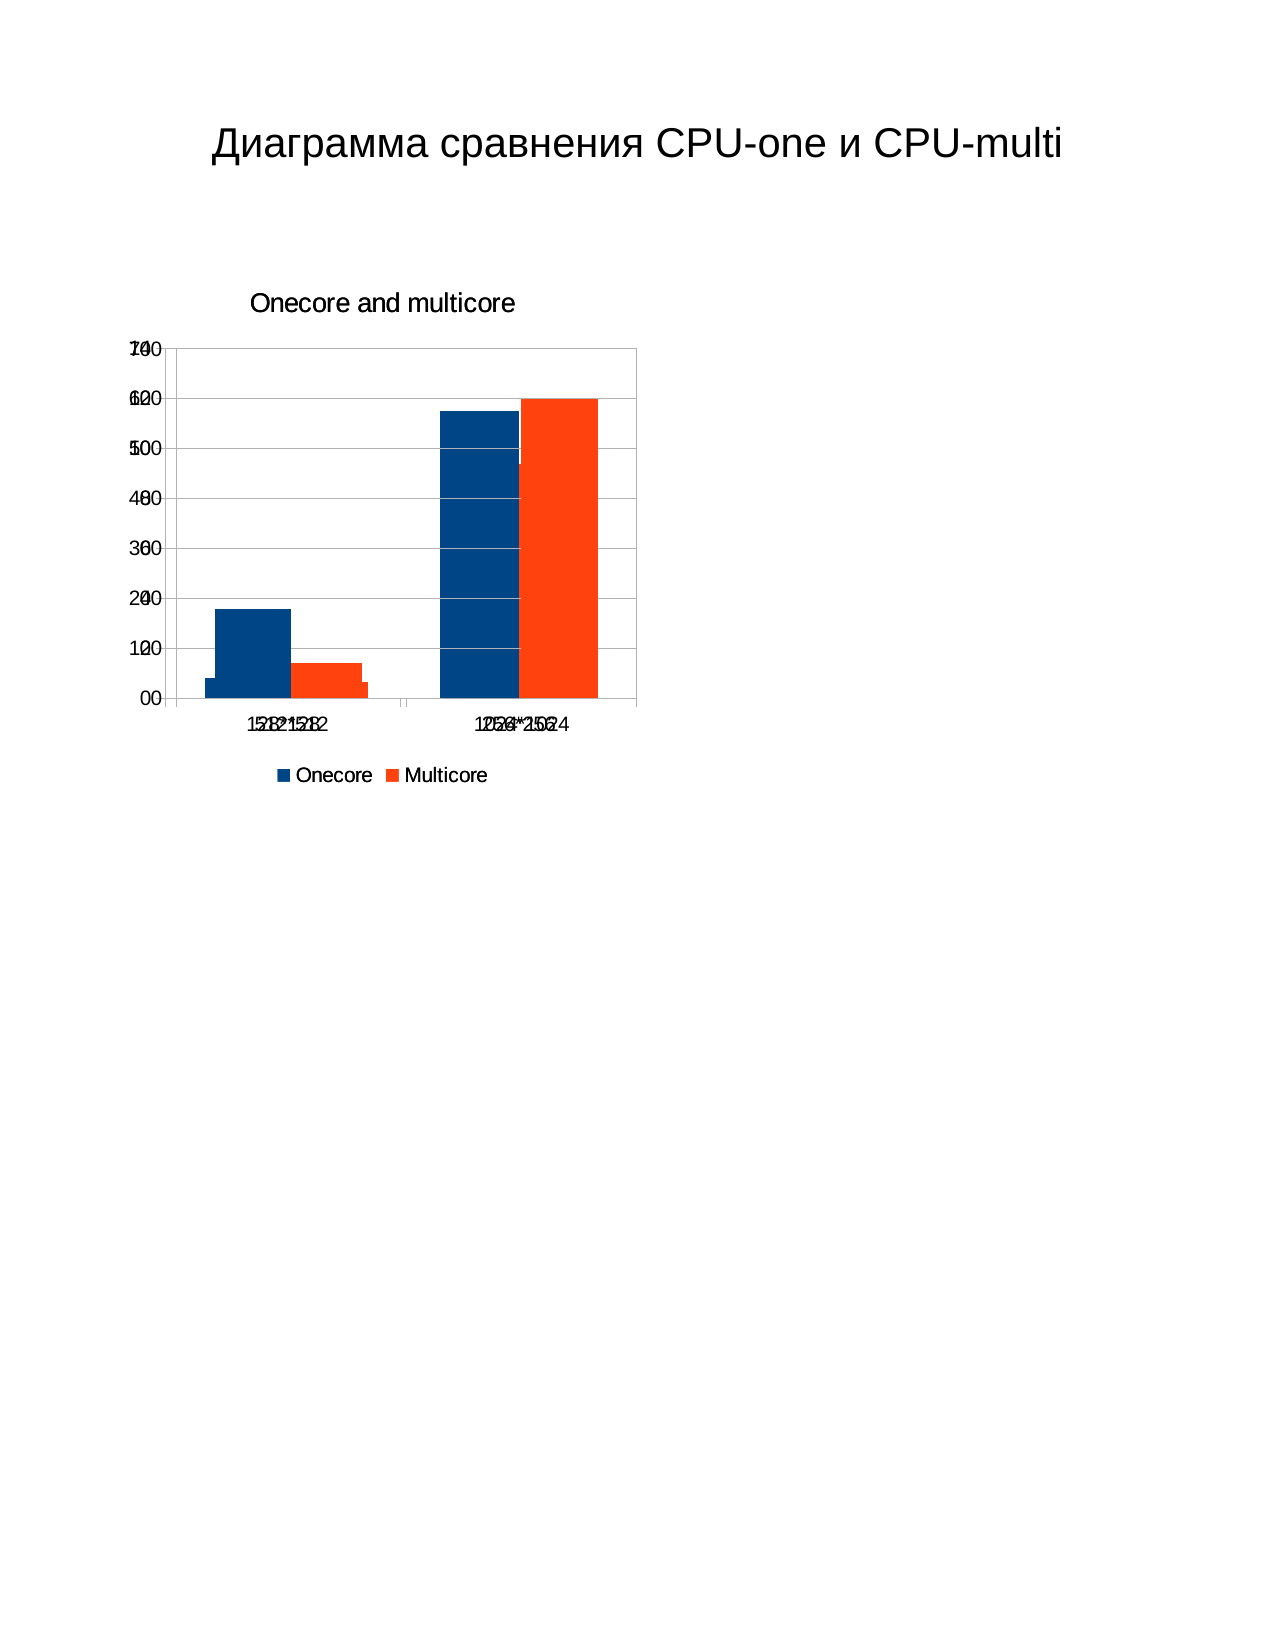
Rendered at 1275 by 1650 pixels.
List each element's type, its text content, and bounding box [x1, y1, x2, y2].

text Диаграмма сравнения CPU-one и CPU-multi [118, 118, 1157, 166]
